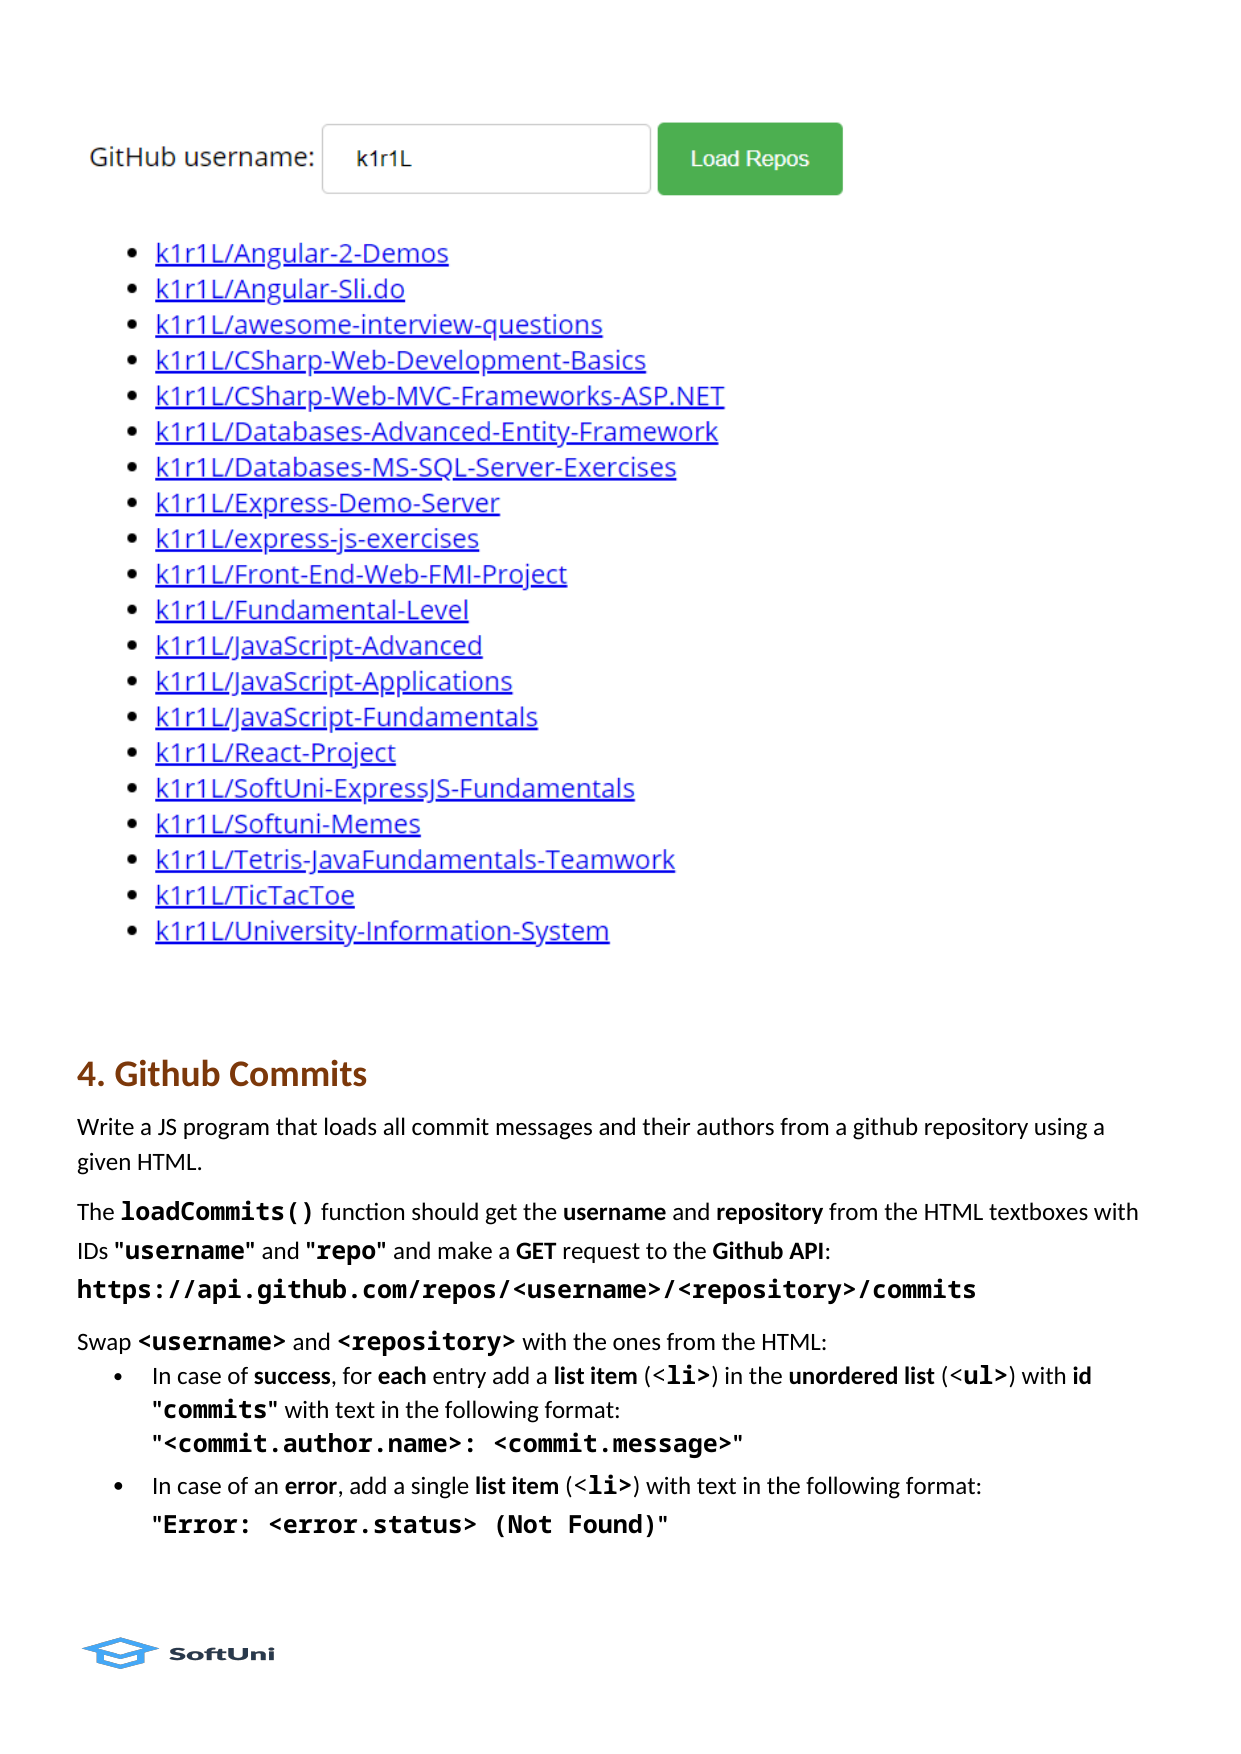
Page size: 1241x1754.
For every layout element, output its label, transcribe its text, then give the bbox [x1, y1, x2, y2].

text The loadCommits() function should get the username and repository from the HTML textboxes with IDs "username" and "repo" and make a GET request to the Github API: https://api.github.com/repos/<username>/<repository>/commits [77, 1193, 1163, 1306]
list In case of success, for each entry add a list item (<li>) in the unordered list (<ul>) with id "commits" with text in the following format: [114, 1357, 1163, 1425]
picture [75, 1635, 281, 1672]
picture [76, 95, 888, 1025]
text Write a JS program that loads all commit messages and their authors from a github repository using a given HTML. [77, 1111, 1163, 1176]
text "<commit.author.name>: <commit.message>" [152, 1425, 1163, 1459]
list In case of an error, add a single list item (<li>) with text in the following format: "Error: <error.status> (Not Found)" [114, 1468, 1163, 1541]
text Swap <username> and <repository> with the ones from the HTML: [77, 1323, 1163, 1357]
subtitle Github Commits [77, 1050, 1163, 1096]
